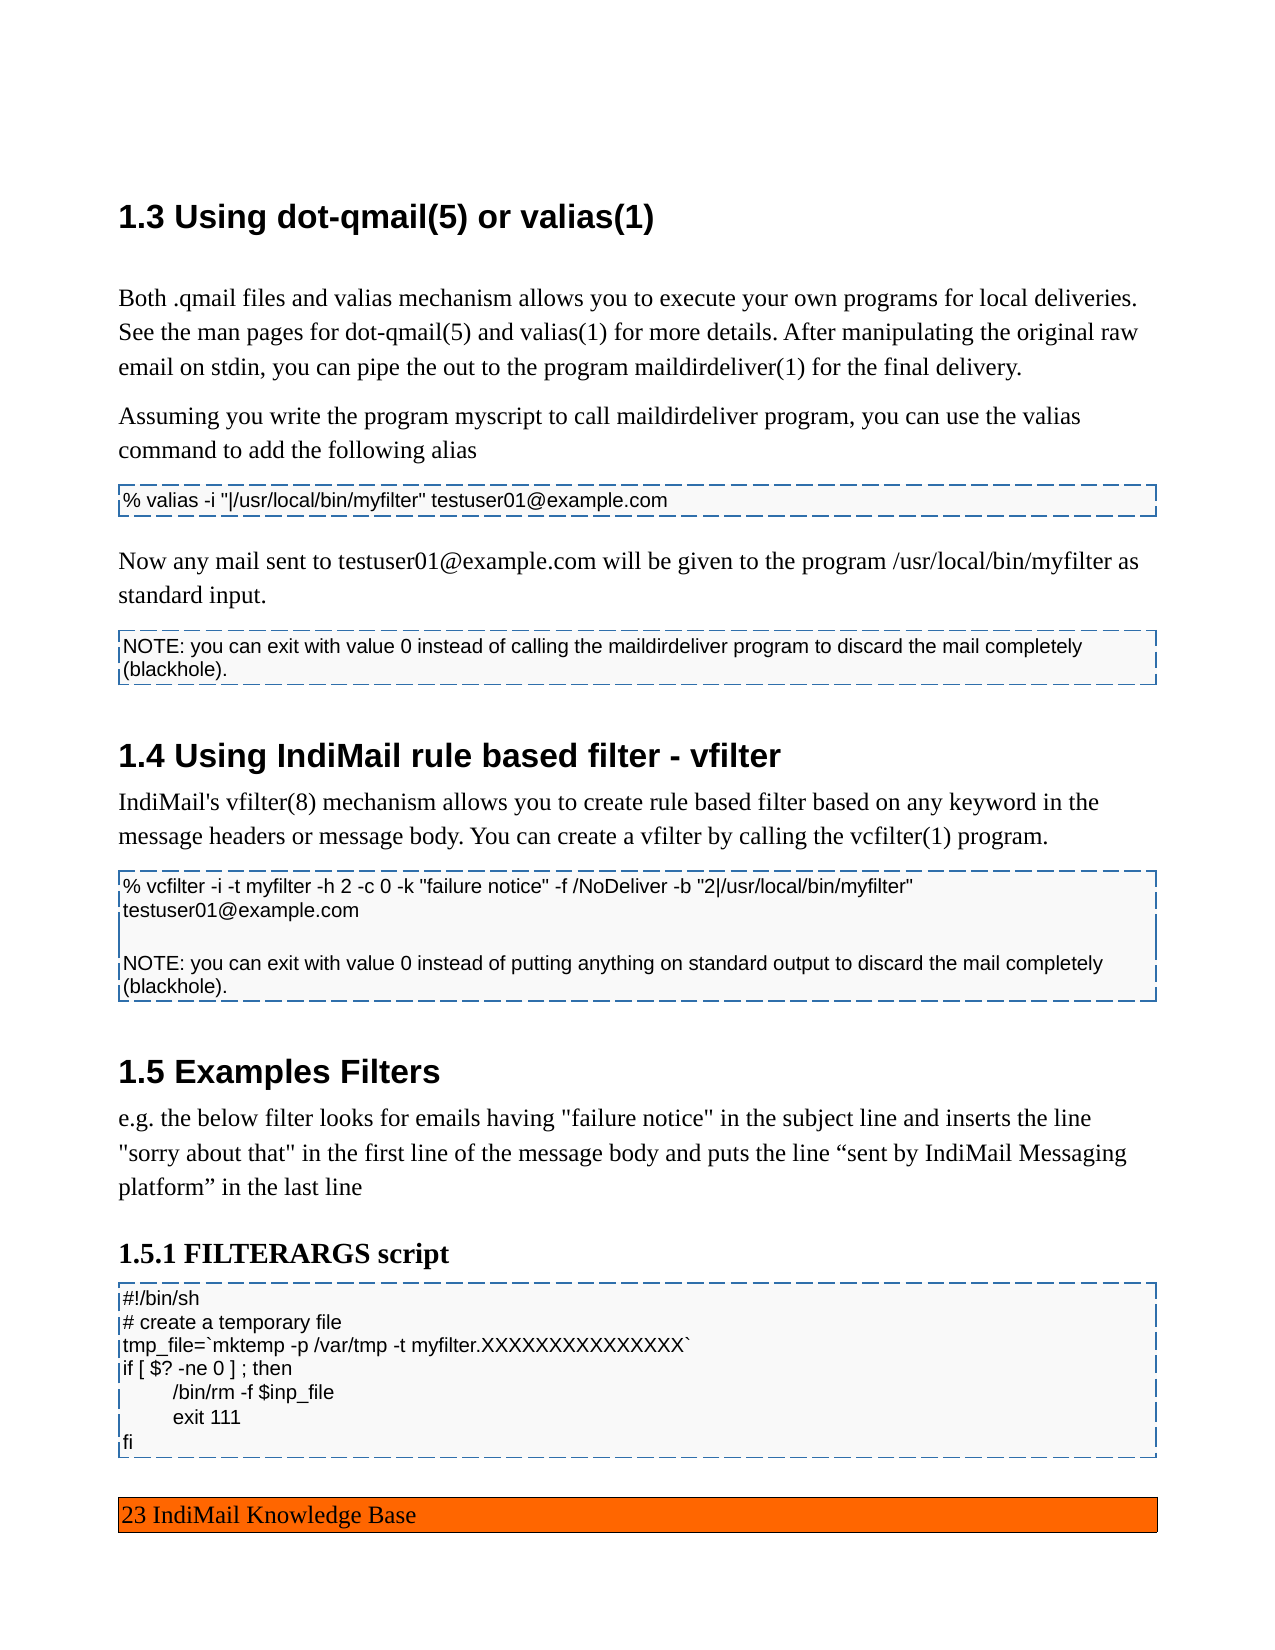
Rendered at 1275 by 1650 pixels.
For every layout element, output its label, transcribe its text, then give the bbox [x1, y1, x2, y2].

text tmp_file=`mktemp -p /var/tmp -t myfilter.XXXXXXXXXXXXXXX` [118, 1329, 1157, 1352]
text IndiMail's vfilter(8) mechanism allows you to create rule based filter based on any keyword in the message headers or message body. You can create a vfilter by calling the vcfilter(1) program. [118, 787, 1157, 850]
subtitle 1.3 Using dot-qmail(5) or valias(1) [118, 197, 1157, 236]
text # create a temporary file [118, 1306, 1157, 1329]
text /bin/rm -f $inp_file [118, 1376, 1157, 1401]
text NOTE: you can exit with value 0 instead of calling the maildirdeliver program to discard the mail completely (blackhole). [118, 630, 1157, 685]
text NOTE: you can exit with value 0 instead of putting anything on standard output to discard the mail completely (blackhole). [118, 946, 1157, 1002]
subtitle 1.5.1 FILTERARGS script [118, 1236, 1157, 1270]
subtitle 1.4 Using IndiMail rule based filter - vfilter [118, 736, 1157, 774]
text #!/bin/sh [118, 1282, 1157, 1306]
text Both .qmail files and valias mechanism allows you to execute your own programs for local deliveries. See the man pages for dot-qmail(5) and valias(1) for more details. After manipulating the original raw email on stdin, you can pipe the out to the program maildirdeliver(1) for the final delivery. [118, 248, 1157, 381]
text e.g. the below filter looks for emails having "failure notice" in the subject line and inserts the line "sorry about that" in the first line of the message body and puts the line “sent by IndiMail Messaging platform” in the last line [118, 1103, 1157, 1201]
text if [ $? -ne 0 ] ; then [118, 1352, 1157, 1376]
text exit 111 [118, 1401, 1157, 1426]
text Now any mail sent to testuser01@example.com will be given to the program /usr/local/bin/myfilter as standard input. [118, 546, 1157, 609]
text % valias -i "|/usr/local/bin/myfilter" testuser01@example.com [118, 484, 1157, 517]
text % vcfilter -i -t myfilter -h 2 -c 0 -k "failure notice" -f /NoDeliver -b "2|/usr/local/bin/myfilter" testuser01@example.com [118, 870, 1157, 921]
text fi [118, 1426, 1157, 1458]
subtitle 1.5 Examples Filters [118, 1052, 1157, 1091]
text Assuming you write the program myscript to call maildirdeliver program, you can use the valias command to add the following alias [118, 401, 1157, 464]
